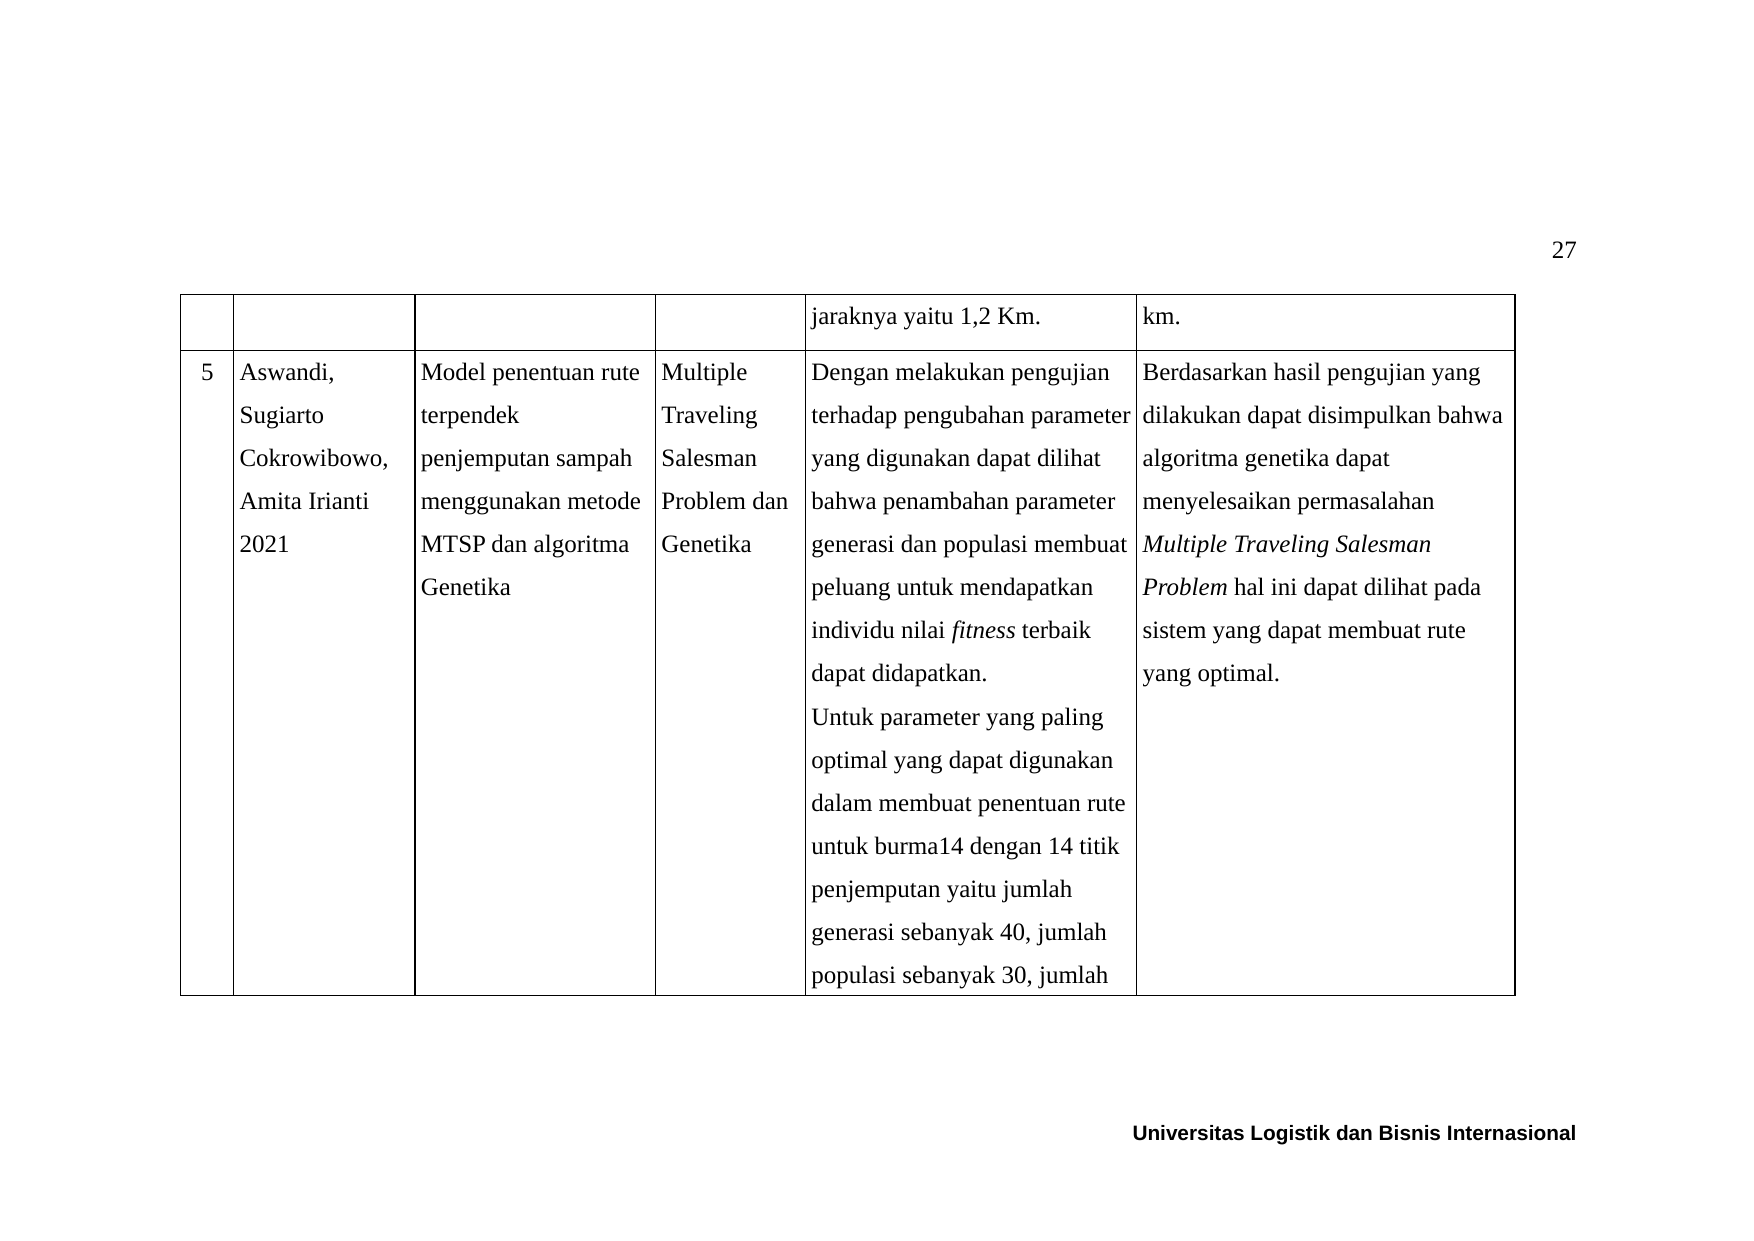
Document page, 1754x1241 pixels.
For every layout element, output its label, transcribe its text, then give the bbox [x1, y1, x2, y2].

table_cell [181, 295, 233, 350]
table_cell jaraknya yaitu 1,2 Km. [806, 295, 1136, 350]
table_cell [656, 295, 805, 350]
table_cell Aswandi, Sugiarto Cokrowibowo, Amita Irianti 2021 [234, 351, 414, 995]
table_cell 5 [181, 351, 233, 995]
table_cell Multiple Traveling Salesman Problem dan Genetika [656, 351, 805, 995]
table_cell [234, 295, 414, 350]
table_cell Berdasarkan hasil pengujian yang dilakukan dapat disimpulkan bahwa algoritma genetika dapat menyelesaikan permasalahan Multiple Traveling Salesman Problem hal ini dapat dilihat pada sistem yang dapat membuat rute yang optimal. [1137, 351, 1514, 995]
table_cell Model penentuan rute terpendek penjemputan sampah menggunakan metode MTSP dan algoritma Genetika [416, 351, 655, 995]
table_cell Dengan melakukan pengujian terhadap pengubahan parameter yang digunakan dapat dilihat bahwa penambahan parameter generasi dan populasi membuat peluang untuk mendapatkan individu nilai fitness terbaik dapat didapatkan. Untuk parameter yang paling optimal yang dapat digunakan dalam membuat penentuan rute untuk burma14 dengan 14 titik penjemputan yaitu jumlah generasi sebanyak 40, jumlah populasi sebanyak 30, jumlah [806, 351, 1136, 995]
table_cell [416, 295, 655, 350]
table_cell km. [1137, 295, 1514, 350]
